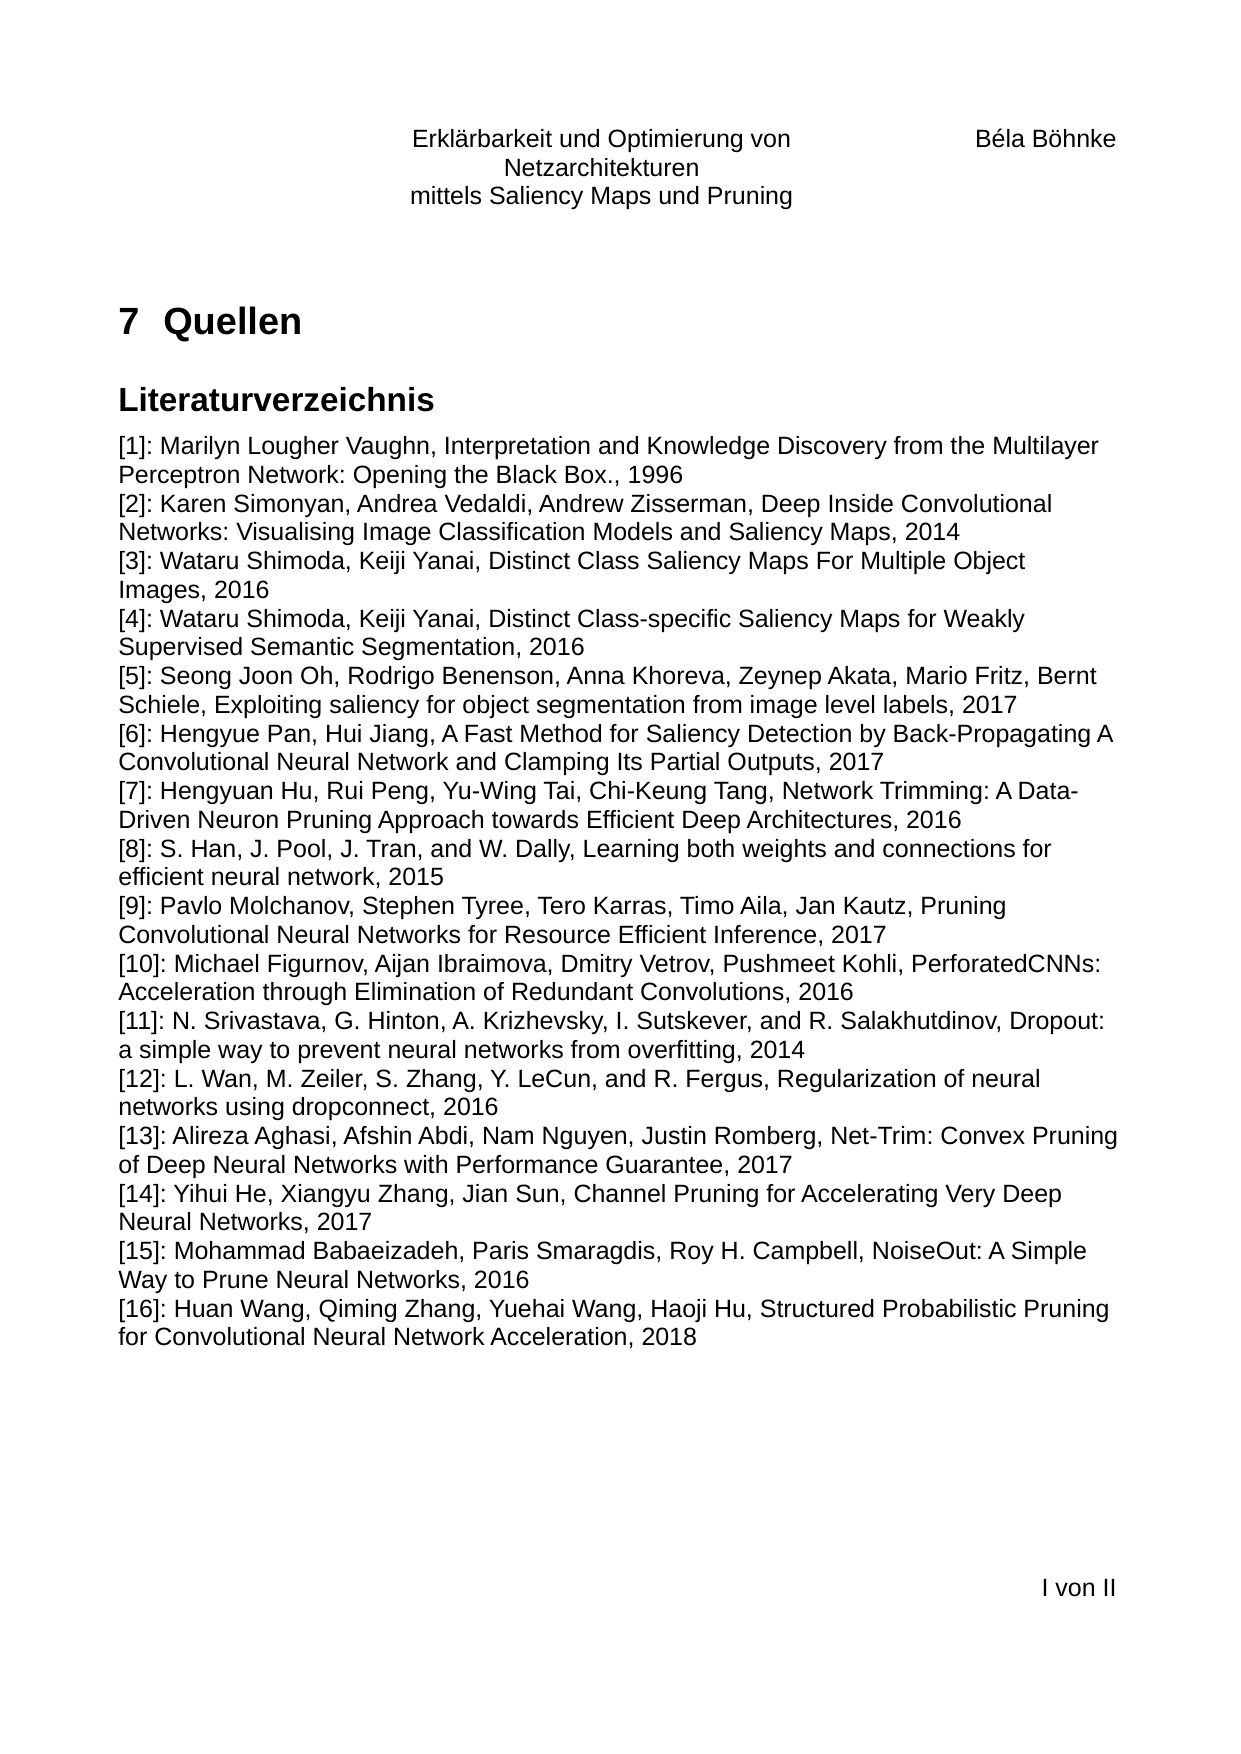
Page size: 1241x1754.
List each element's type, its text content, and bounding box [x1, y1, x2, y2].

text [13]: Alireza Aghasi, Afshin Abdi, Nam Nguyen, Justin Romberg, Net-Trim: Convex Pruning of Deep Neural Networks with Performance Guarantee, 2017 [118, 1121, 1122, 1179]
text [14]: Yihui He, Xiangyu Zhang, Jian Sun, Channel Pruning for Accelerating Very Deep Neural Networks, 2017 [118, 1179, 1122, 1236]
text [11]: N. Srivastava, G. Hinton, A. Krizhevsky, I. Sutskever, and R. Salakhutdinov, Dropout: a simple way to prevent neural networks from overfitting, 2014 [118, 1006, 1122, 1064]
text [4]: Wataru Shimoda, Keiji Yanai, Distinct Class-specific Saliency Maps for Weakly Supervised Semantic Segmentation, 2016 [118, 604, 1122, 661]
text [15]: Mohammad Babaeizadeh, Paris Smaragdis, Roy H. Campbell, NoiseOut: A Simple Way to Prune Neural Networks, 2016 [118, 1236, 1122, 1294]
text [3]: Wataru Shimoda, Keiji Yanai, Distinct Class Saliency Maps For Multiple Object Images, 2016 [118, 546, 1122, 604]
text [8]: S. Han, J. Pool, J. Tran, and W. Dally, Learning both weights and connections for efficient neural network, 2015 [118, 834, 1122, 891]
subtitle Literaturverzeichnis [118, 380, 1122, 419]
text [9]: Pavlo Molchanov, Stephen Tyree, Tero Karras, Timo Aila, Jan Kautz, Pruning Convolutional Neural Networks for Resource Efficient Inference, 2017 [118, 891, 1122, 949]
text [12]: L. Wan, M. Zeiler, S. Zhang, Y. LeCun, and R. Fergus, Regularization of neural networks using dropconnect, 2016 [118, 1064, 1122, 1121]
subtitle Quellen [118, 299, 1122, 343]
text [1]: Marilyn Lougher Vaughn, Interpretation and Knowledge Discovery from the Multilayer Perceptron Network: Opening the Black Box., 1996 [118, 431, 1122, 489]
text [7]: Hengyuan Hu, Rui Peng, Yu-Wing Tai, Chi-Keung Tang, Network Trimming: A Data-Driven Neuron Pruning Approach towards Efficient Deep Architectures, 2016 [118, 776, 1122, 834]
text [2]: Karen Simonyan, Andrea Vedaldi, Andrew Zisserman, Deep Inside Convolutional Networks: Visualising Image Classification Models and Saliency Maps, 2014 [118, 489, 1122, 546]
text [6]: Hengyue Pan, Hui Jiang, A Fast Method for Saliency Detection by Back-Propagating A Convolutional Neural Network and Clamping Its Partial Outputs, 2017 [118, 719, 1122, 776]
text [10]: Michael Figurnov, Aijan Ibraimova, Dmitry Vetrov, Pushmeet Kohli, PerforatedCNNs: Acceleration through Elimination of Redundant Convolutions, 2016 [118, 949, 1122, 1006]
text [16]: Huan Wang, Qiming Zhang, Yuehai Wang, Haoji Hu, Structured Probabilistic Pruning for Convolutional Neural Network Acceleration, 2018 [118, 1294, 1122, 1351]
text [5]: Seong Joon Oh, Rodrigo Benenson, Anna Khoreva, Zeynep Akata, Mario Fritz, Bernt Schiele, Exploiting saliency for object segmentation from image level labels, 2017 [118, 661, 1122, 719]
